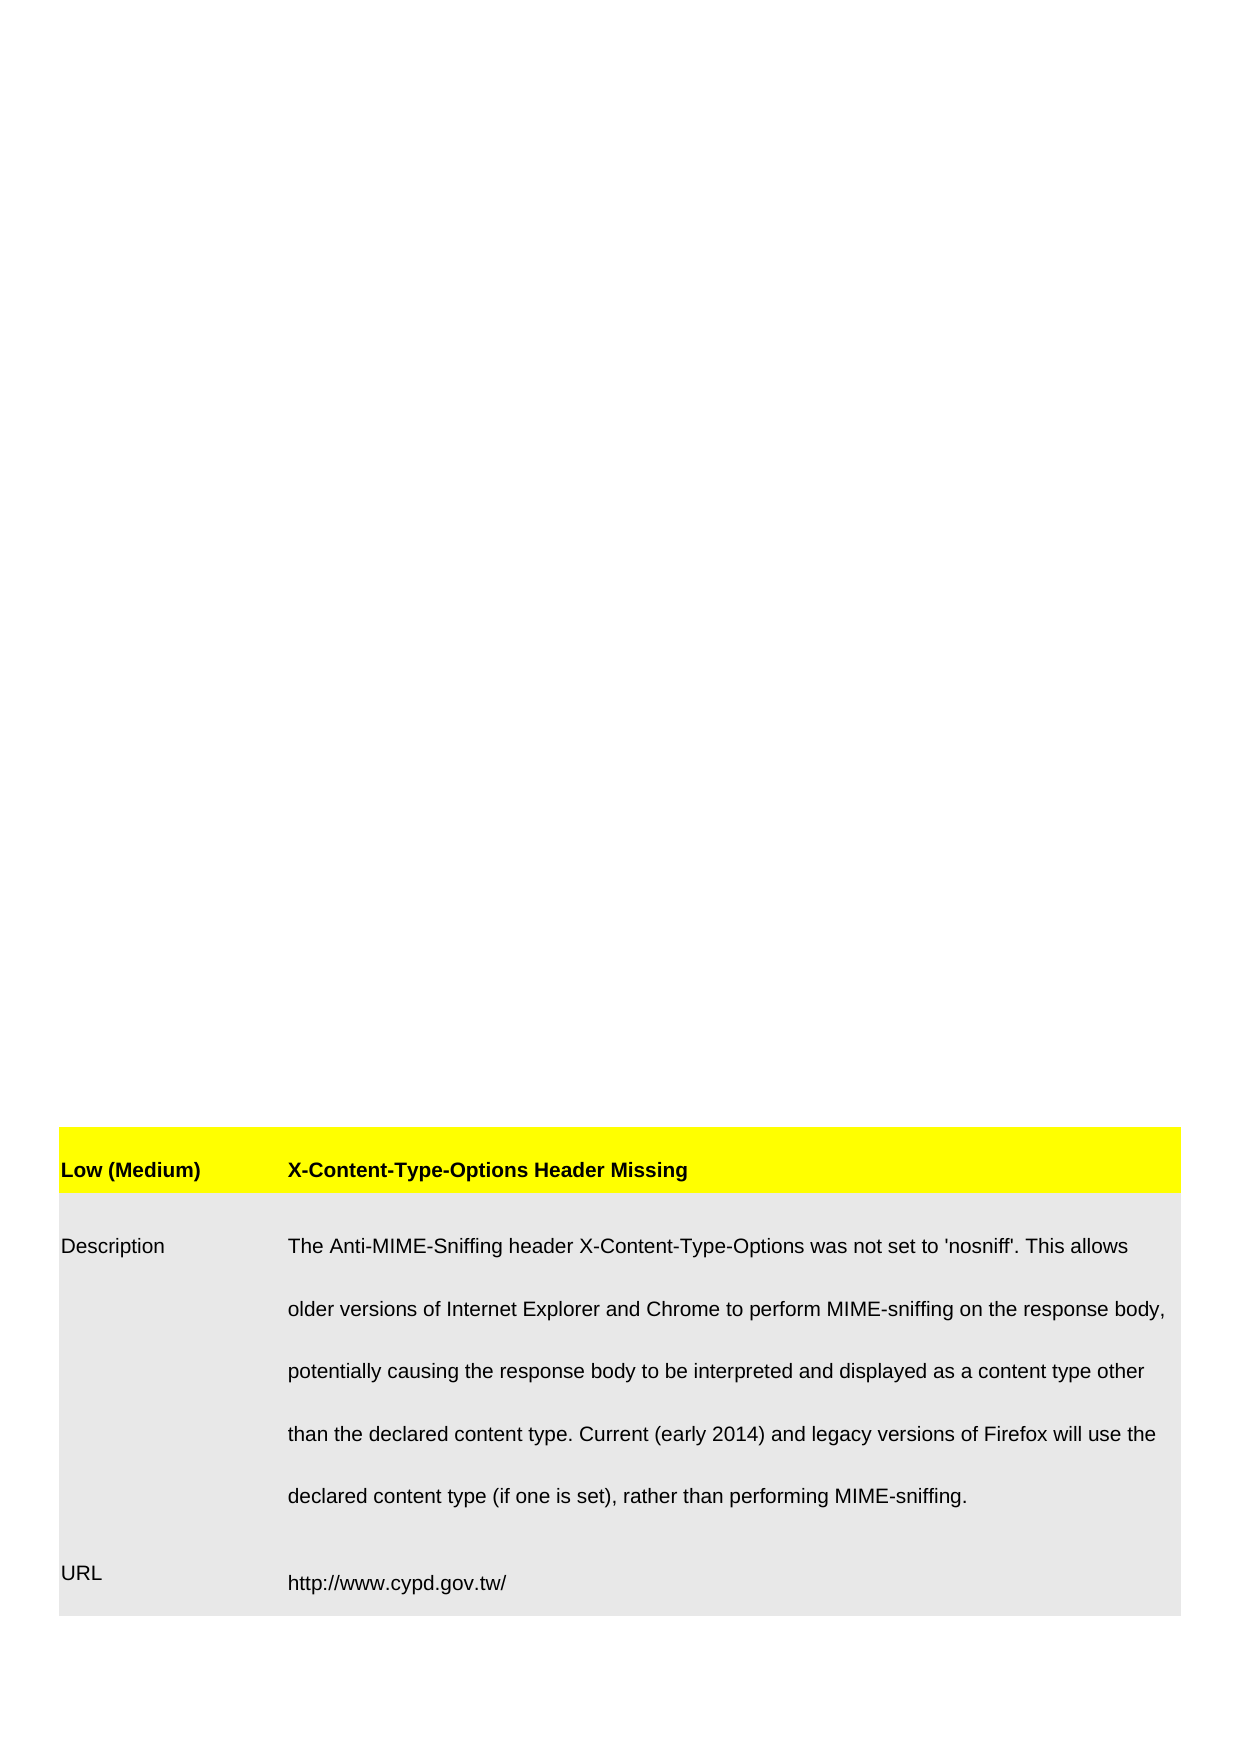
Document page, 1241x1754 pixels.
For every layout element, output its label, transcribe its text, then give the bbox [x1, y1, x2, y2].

table_cell URL [59, 1529, 286, 1616]
table_cell Description [59, 1193, 286, 1529]
table_header Low (Medium) [59, 1127, 286, 1193]
table_cell The Anti-MIME-Sniffing header X-Content-Type-Options was not set to 'nosniff'. This allows older versions of Internet Explorer and Chrome to perform MIME-sniffing on the response body, potentially causing the response body to be interpreted and displayed as a content type other than the declared content type. Current (early 2014) and legacy versions of Firefox will use the declared content type (if one is set), rather than performing MIME-sniffing. [286, 1193, 1181, 1529]
table_header X-Content-Type-Options Header Missing [286, 1127, 1181, 1193]
table_cell http://www.cypd.gov.tw/ [286, 1529, 1181, 1616]
